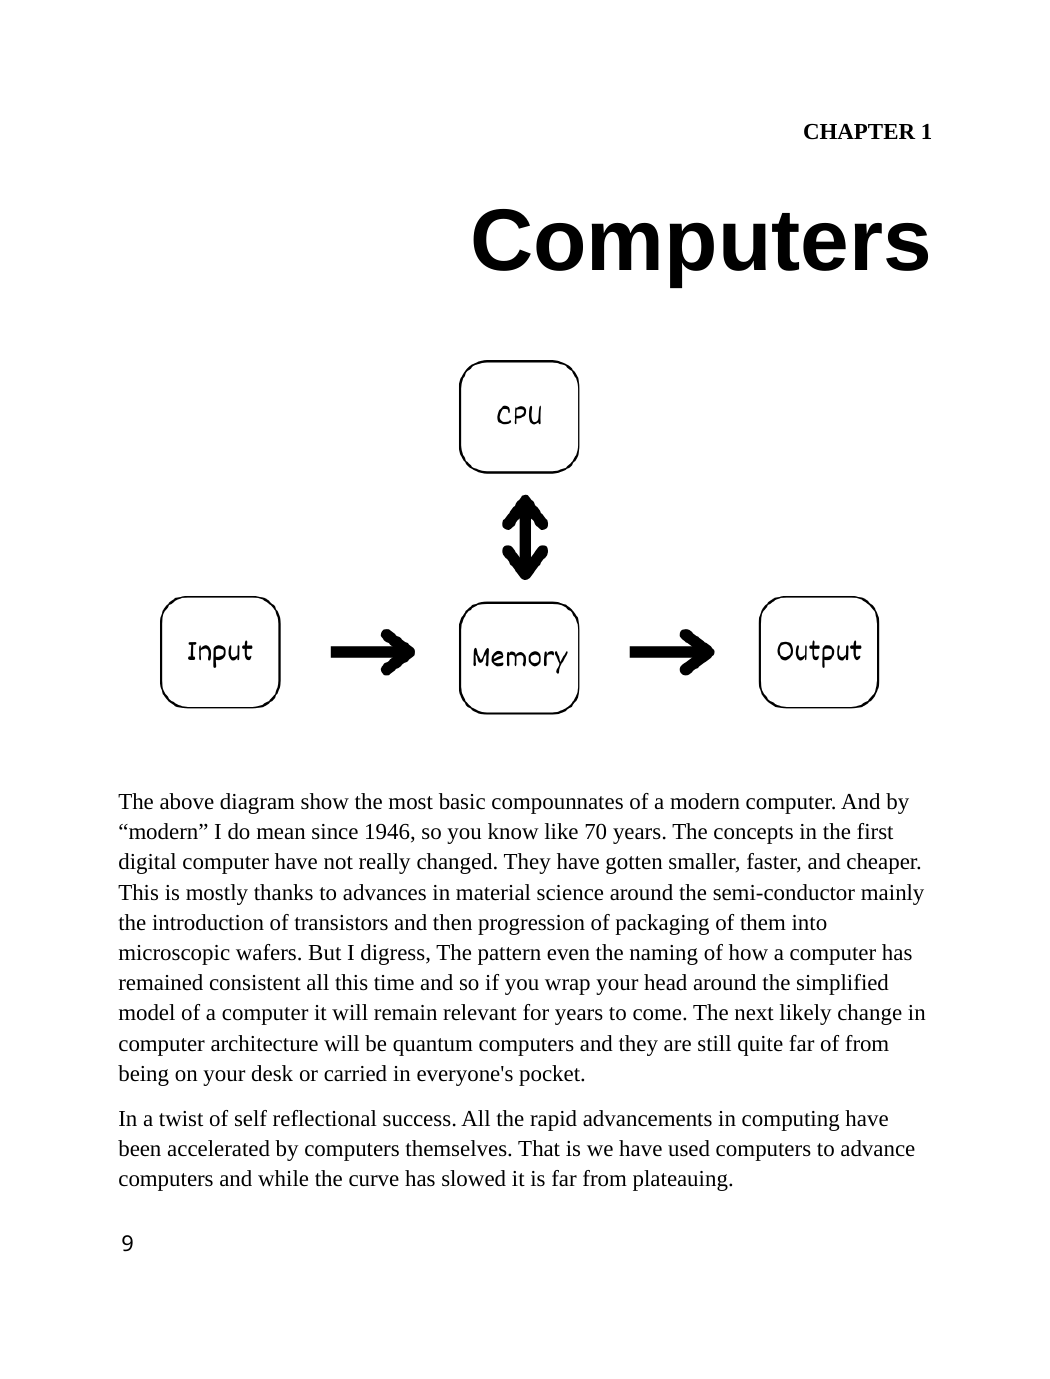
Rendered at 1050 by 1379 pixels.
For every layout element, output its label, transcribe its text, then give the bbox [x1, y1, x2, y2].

text In a twist of self reflectional success. All the rapid advancements in computing have been accelerated by computers themselves. That is we have used computers to advance computers and while the curve has slowed it is far from plateauing. [118, 1105, 932, 1191]
picture [118, 346, 932, 740]
text CHAPTER 1 [118, 118, 932, 144]
subtitle Computers [118, 188, 932, 289]
text The above diagram show the most basic compounnates of a modern computer. And by “modern” I do mean since 1946, so you know like 70 years. The concepts in the first digital computer have not really changed. They have gotten smaller, faster, and cheaper. This is mostly thanks to advances in material science around the semi-conductor mainly the introduction of transistors and then progression of packaging of them into microscopic wafers. But I digress, The pattern even the naming of how a computer has remained consistent all this time and so if you wrap your head around the simplified model of a computer it will remain relevant for years to come. The next likely change in computer architecture will be quantum computers and they are still quite far of from being on your desk or carried in everyone's pocket. [118, 788, 932, 1086]
